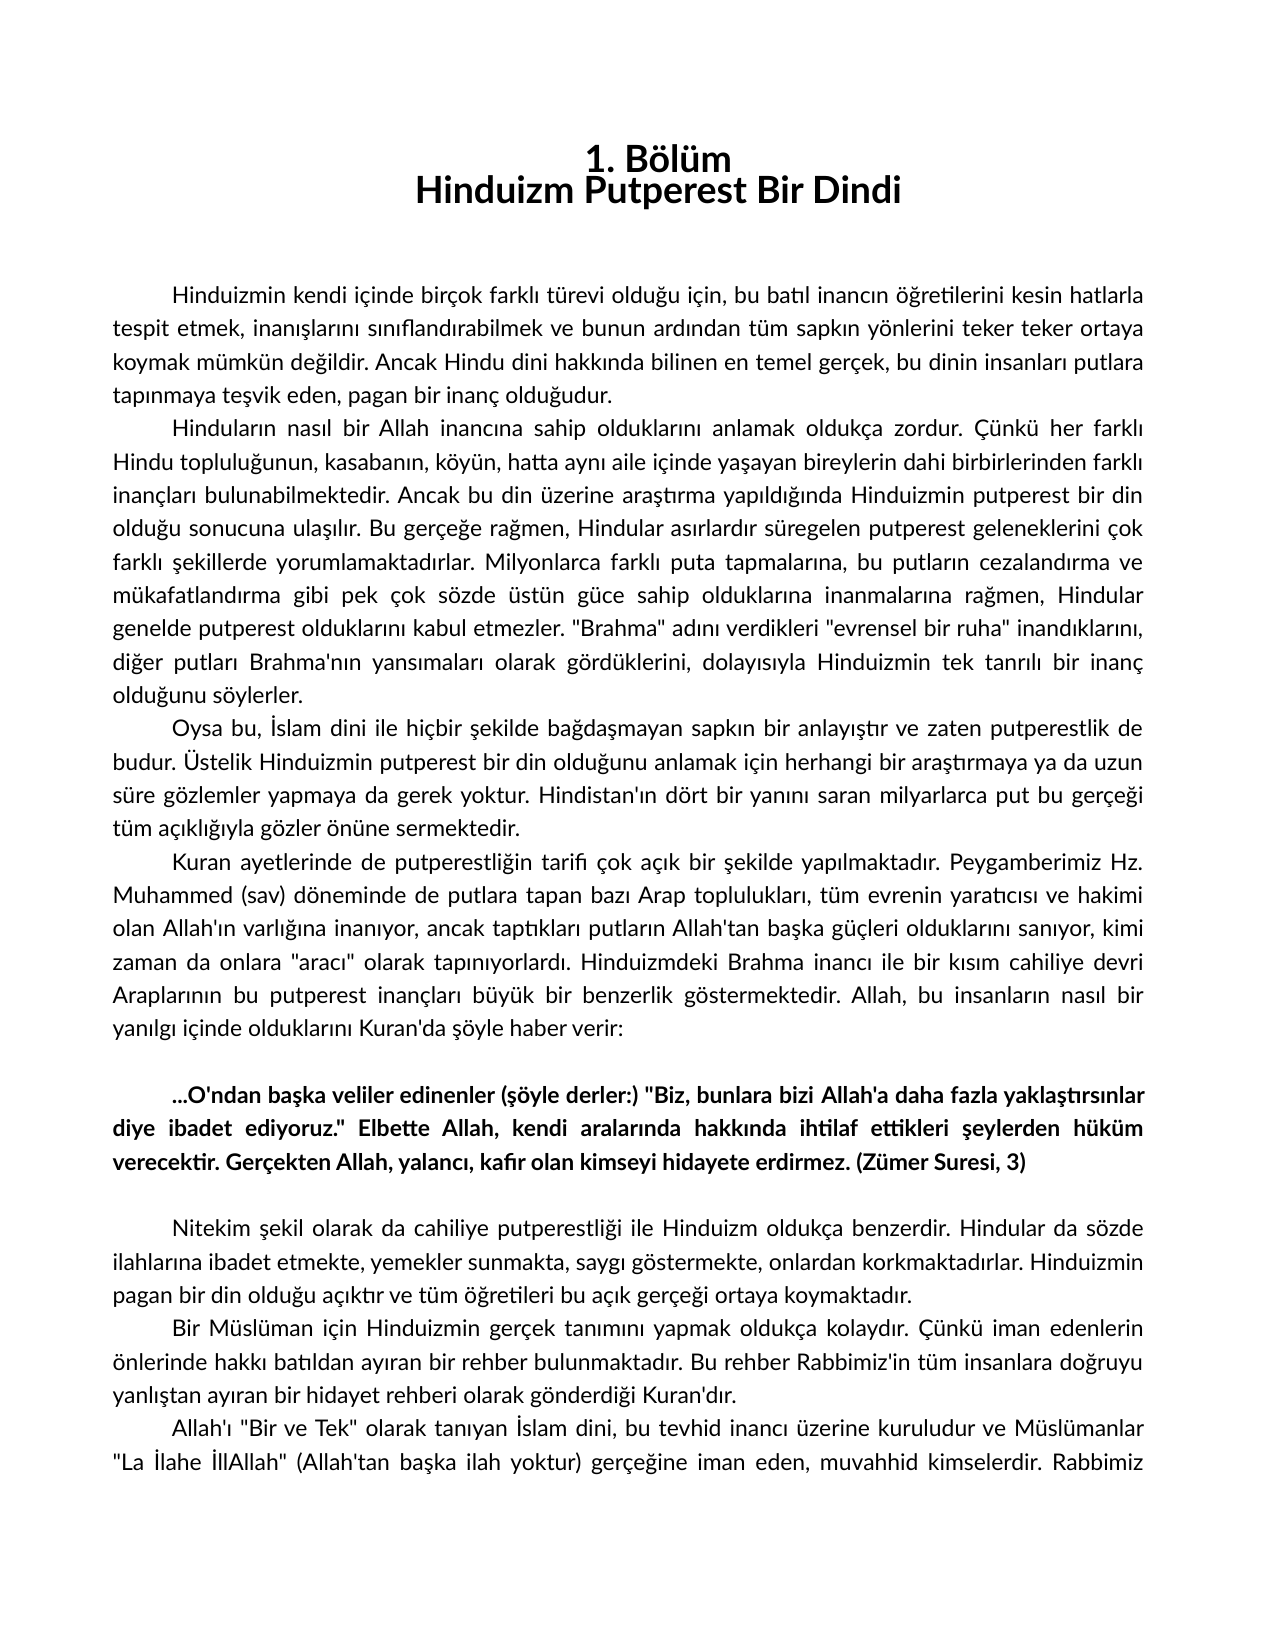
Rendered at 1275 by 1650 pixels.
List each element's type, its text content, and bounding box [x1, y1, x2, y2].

text Hinduizmin kendi içinde birçok farklı türevi olduğu için, bu batıl inancın öğretilerini kesin hatlarla tespit etmek, inanışlarını sınıflandırabilmek ve bunun ardından tüm sapkın yönlerini teker teker ortaya koymak mümkün değildir. Ancak Hindu dini hakkında bilinen en temel gerçek, bu dinin insanları putlara tapınmaya teşvik eden, pagan bir inanç olduğudur. [112, 277, 1145, 410]
text Bir Müslüman için Hinduizmin gerçek tanımını yapmak oldukça kolaydır. Çünkü iman edenlerin önlerinde hakkı batıldan ayıran bir rehber bulunmaktadır. Bu rehber Rabbimiz'in tüm insanlara doğruyu yanlıştan ayıran bir hidayet rehberi olarak gönderdiği Kuran'dır. [112, 1310, 1145, 1410]
text Hinduların nasıl bir Allah inancına sahip olduklarını anlamak oldukça zordur. Çünkü her farklı Hindu topluluğunun, kasabanın, köyün, hatta aynı aile içinde yaşayan bireylerin dahi birbirlerinden farklı inançları bulunabilmektedir. Ancak bu din üzerine araştırma yapıldığında Hinduizmin putperest bir din olduğu sonucuna ulaşılır. Bu gerçeğe rağmen, Hindular asırlardır süregelen putperest geleneklerini çok farklı şekillerde yorumlamaktadırlar. Milyonlarca farklı puta tapmalarına, bu putların cezalandırma ve mükafatlandırma gibi pek çok sözde üstün güce sahip olduklarına inanmalarına rağmen, Hindular genelde putperest olduklarını kabul etmezler. "Brahma" adını verdikleri "evrensel bir ruha" inandıklarını, diğer putları Brahma'nın yansımaları olarak gördüklerini, dolayısıyla Hinduizmin tek tanrılı bir inanç olduğunu söylerler. [112, 410, 1145, 710]
text Nitekim şekil olarak da cahiliye putperestliği ile Hinduizm oldukça benzerdir. Hindular da sözde ilahlarına ibadet etmekte, yemekler sunmakta, saygı göstermekte, onlardan korkmaktadırlar. Hinduizmin pagan bir din olduğu açıktır ve tüm öğretileri bu açık gerçeği ortaya koymaktadır. [112, 1210, 1145, 1310]
text Hinduizm Putperest Bir Dindi [112, 179, 1145, 210]
text Kuran ayetlerinde de putperestliğin tarifi çok açık bir şekilde yapılmaktadır. Peygamberimiz Hz. Muhammed (sav) döneminde de putlara tapan bazı Arap toplulukları, tüm evrenin yaratıcısı ve hakimi olan Allah'ın varlığına inanıyor, ancak taptıkları putların Allah'tan başka güçleri olduklarını sanıyor, kimi zaman da onlara "aracı" olarak tapınıyorlardı. Hinduizmdeki Brahma inancı ile bir kısım cahiliye devri Araplarının bu putperest inançları büyük bir benzerlik göstermektedir. Allah, bu insanların nasıl bir yanılgı içinde olduklarını Kuran'da şöyle haber verir: [112, 843, 1145, 1043]
text 1. Bölüm [112, 148, 1145, 179]
text Oysa bu, İslam dini ile hiçbir şekilde bağdaşmayan sapkın bir anlayıştır ve zaten putperestlik de budur. Üstelik Hinduizmin putperest bir din olduğunu anlamak için herhangi bir araştırmaya ya da uzun süre gözlemler yapmaya da gerek yoktur. Hindistan'ın dört bir yanını saran milyarlarca put bu gerçeği tüm açıklığıyla gözler önüne sermektedir. [112, 710, 1145, 843]
text ...O'ndan başka veliler edinenler (şöyle derler:) "Biz, bunlara bizi Allah'a daha fazla yaklaştırsınlar diye ibadet ediyoruz." Elbette Allah, kendi aralarında hakkında ihtilaf ettikleri şeylerden hüküm verecektir. Gerçekten Allah, yalancı, kafir olan kimseyi hidayete erdirmez. (Zümer Suresi, 3) [112, 1077, 1145, 1177]
text Allah'ı "Bir ve Tek" olarak tanıyan İslam dini, bu tevhid inancı üzerine kuruludur ve Müslümanlar "La İlahe İllAllah" (Allah'tan başka ilah yoktur) gerçeğine iman eden, muvahhid kimselerdir. Rabbimiz [112, 1410, 1145, 1477]
